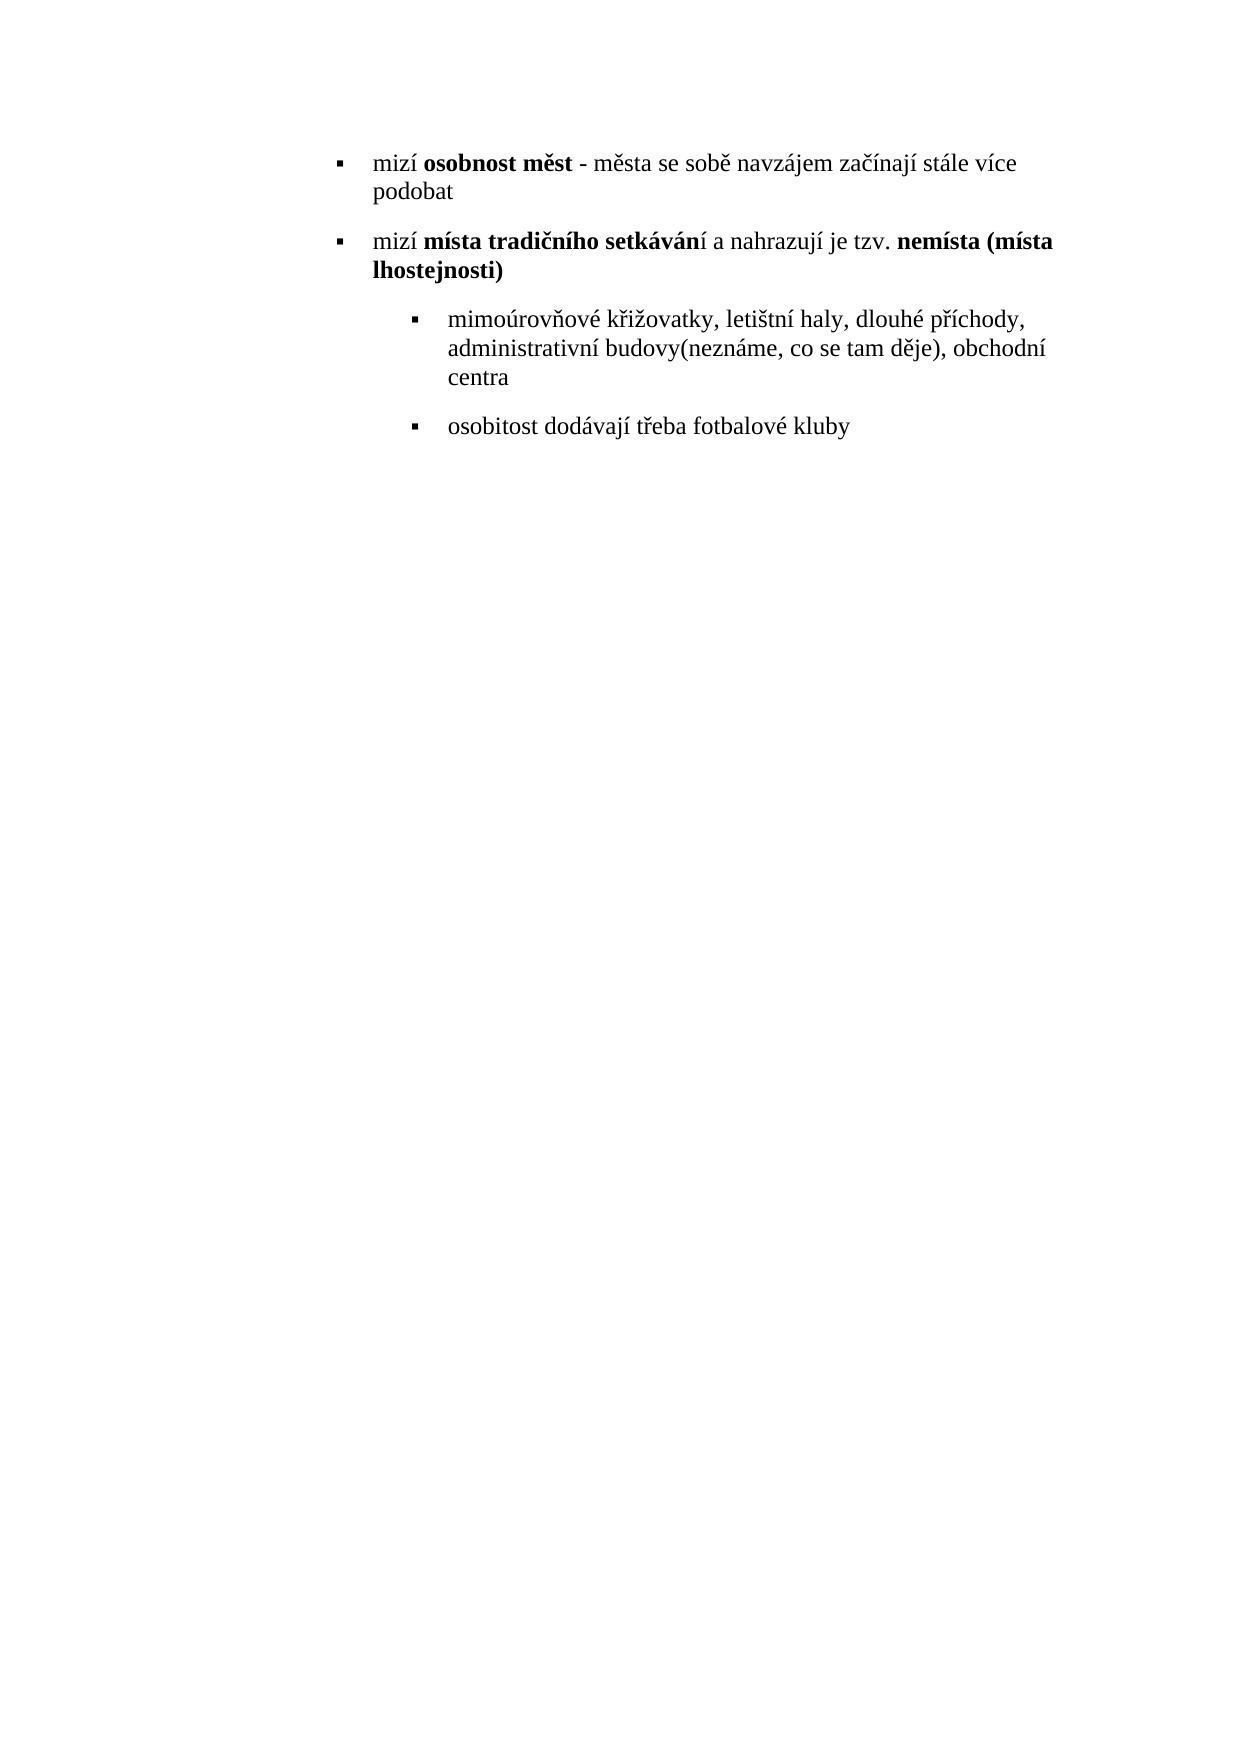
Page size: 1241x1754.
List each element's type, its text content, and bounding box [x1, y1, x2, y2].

list mizí osobnost měst - města se sobě navzájem začínají stále více podobat [335, 148, 1093, 205]
list mimoúrovňové křižovatky, letištní haly, dlouhé příchody, administrativní budovy(neznáme, co se tam děje), obchodní centra [410, 304, 1093, 391]
list osobitost dodávají třeba fotbalové kluby [410, 411, 1093, 440]
list mizí místa tradičního setkávání a nahrazují je tzv. nemísta (místa lhostejnosti) [335, 226, 1093, 283]
